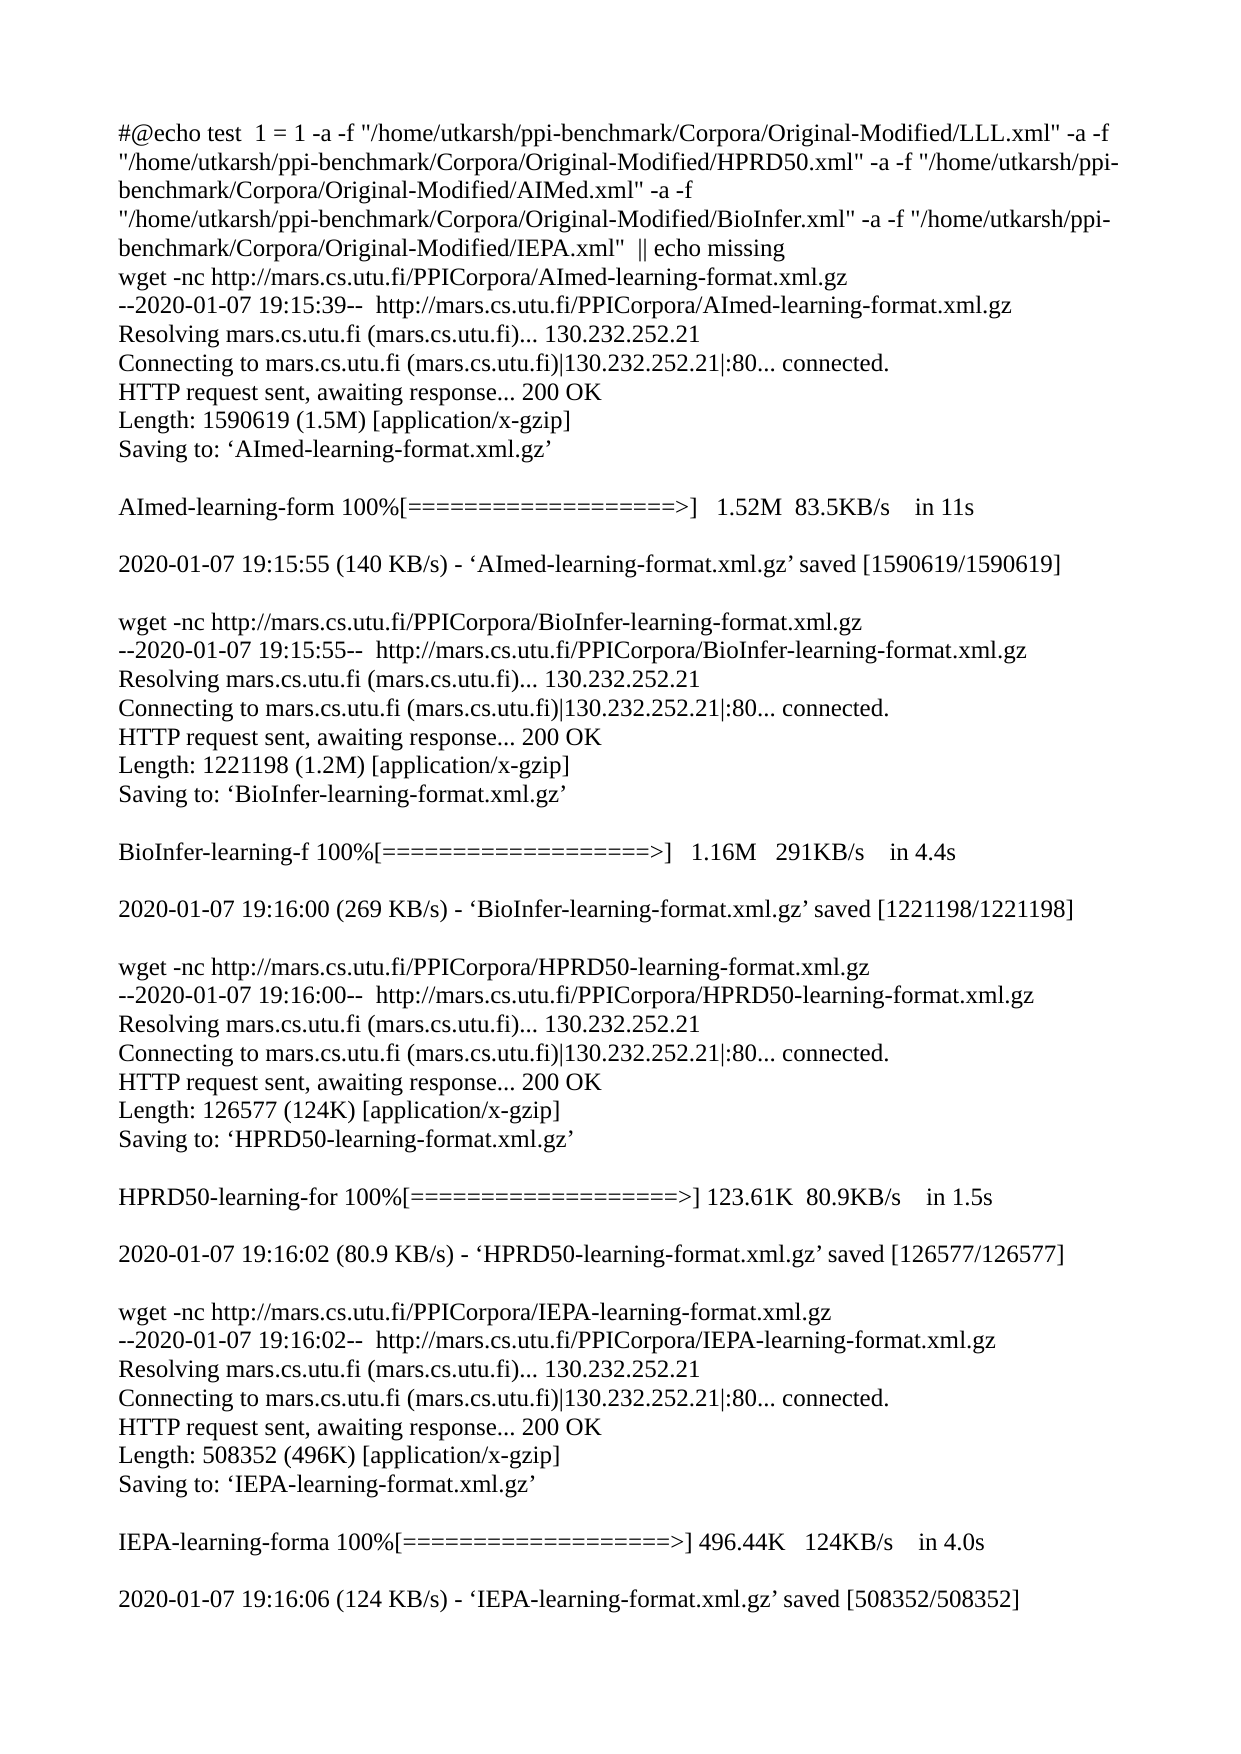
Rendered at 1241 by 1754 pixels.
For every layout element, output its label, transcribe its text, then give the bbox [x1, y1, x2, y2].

text Length: 508352 (496K) [application/x-gzip] [118, 1441, 1122, 1469]
text HTTP request sent, awaiting response... 200 OK [118, 1067, 1122, 1096]
text Connecting to mars.cs.utu.fi (mars.cs.utu.fi)|130.232.252.21|:80... connected. [118, 1038, 1122, 1067]
text 2020-01-07 19:16:06 (124 KB/s) - ‘IEPA-learning-format.xml.gz’ saved [508352/508352] [118, 1584, 1122, 1613]
text Saving to: ‘IEPA-learning-format.xml.gz’ [118, 1469, 1122, 1498]
text Saving to: ‘AImed-learning-format.xml.gz’ [118, 434, 1122, 463]
text AImed-learning-form 100%[===================>] 1.52M 83.5KB/s in 11s [118, 492, 1122, 521]
text BioInfer-learning-f 100%[===================>] 1.16M 291KB/s in 4.4s [118, 837, 1122, 866]
text Length: 126577 (124K) [application/x-gzip] [118, 1096, 1122, 1124]
text Length: 1221198 (1.2M) [application/x-gzip] [118, 751, 1122, 779]
text --2020-01-07 19:16:00-- http://mars.cs.utu.fi/PPICorpora/HPRD50-learning-format.xml.gz [118, 981, 1122, 1009]
text HTTP request sent, awaiting response... 200 OK [118, 1412, 1122, 1441]
text --2020-01-07 19:15:39-- http://mars.cs.utu.fi/PPICorpora/AImed-learning-format.xml.gz [118, 291, 1122, 319]
text Resolving mars.cs.utu.fi (mars.cs.utu.fi)... 130.232.252.21 [118, 664, 1122, 693]
text #@echo test 1 = 1 -a -f "/home/utkarsh/ppi-benchmark/Corpora/Original-Modified/LLL.xml" -a -f "/home/utkarsh/ppi-benchmark/Corpora/Original-Modified/HPRD50.xml" -a -f "/home/utkarsh/ppi-benchmark/Corpora/Original-Modified/AIMed.xml" -a -f "/home/utkarsh/ppi-benchmark/Corpora/Original-Modified/BioInfer.xml" -a -f "/home/utkarsh/ppi-benchmark/Corpora/Original-Modified/IEPA.xml" || echo missing [118, 118, 1122, 262]
text wget -nc http://mars.cs.utu.fi/PPICorpora/HPRD50-learning-format.xml.gz [118, 952, 1122, 981]
text IEPA-learning-forma 100%[===================>] 496.44K 124KB/s in 4.0s [118, 1527, 1122, 1556]
text HTTP request sent, awaiting response... 200 OK [118, 722, 1122, 751]
text Saving to: ‘BioInfer-learning-format.xml.gz’ [118, 779, 1122, 808]
text 2020-01-07 19:15:55 (140 KB/s) - ‘AImed-learning-format.xml.gz’ saved [1590619/1590619] [118, 549, 1122, 578]
text HPRD50-learning-for 100%[===================>] 123.61K 80.9KB/s in 1.5s [118, 1182, 1122, 1211]
text Length: 1590619 (1.5M) [application/x-gzip] [118, 406, 1122, 434]
text wget -nc http://mars.cs.utu.fi/PPICorpora/IEPA-learning-format.xml.gz [118, 1297, 1122, 1326]
text HTTP request sent, awaiting response... 200 OK [118, 377, 1122, 406]
text Connecting to mars.cs.utu.fi (mars.cs.utu.fi)|130.232.252.21|:80... connected. [118, 1383, 1122, 1412]
text 2020-01-07 19:16:02 (80.9 KB/s) - ‘HPRD50-learning-format.xml.gz’ saved [126577/126577] [118, 1239, 1122, 1268]
text wget -nc http://mars.cs.utu.fi/PPICorpora/AImed-learning-format.xml.gz [118, 262, 1122, 291]
text Resolving mars.cs.utu.fi (mars.cs.utu.fi)... 130.232.252.21 [118, 1009, 1122, 1038]
text Connecting to mars.cs.utu.fi (mars.cs.utu.fi)|130.232.252.21|:80... connected. [118, 348, 1122, 377]
text wget -nc http://mars.cs.utu.fi/PPICorpora/BioInfer-learning-format.xml.gz [118, 607, 1122, 636]
text Resolving mars.cs.utu.fi (mars.cs.utu.fi)... 130.232.252.21 [118, 319, 1122, 348]
text Connecting to mars.cs.utu.fi (mars.cs.utu.fi)|130.232.252.21|:80... connected. [118, 693, 1122, 722]
text 2020-01-07 19:16:00 (269 KB/s) - ‘BioInfer-learning-format.xml.gz’ saved [1221198/1221198] [118, 894, 1122, 923]
text Saving to: ‘HPRD50-learning-format.xml.gz’ [118, 1124, 1122, 1153]
text --2020-01-07 19:15:55-- http://mars.cs.utu.fi/PPICorpora/BioInfer-learning-format.xml.gz [118, 636, 1122, 664]
text Resolving mars.cs.utu.fi (mars.cs.utu.fi)... 130.232.252.21 [118, 1354, 1122, 1383]
text --2020-01-07 19:16:02-- http://mars.cs.utu.fi/PPICorpora/IEPA-learning-format.xml.gz [118, 1326, 1122, 1354]
